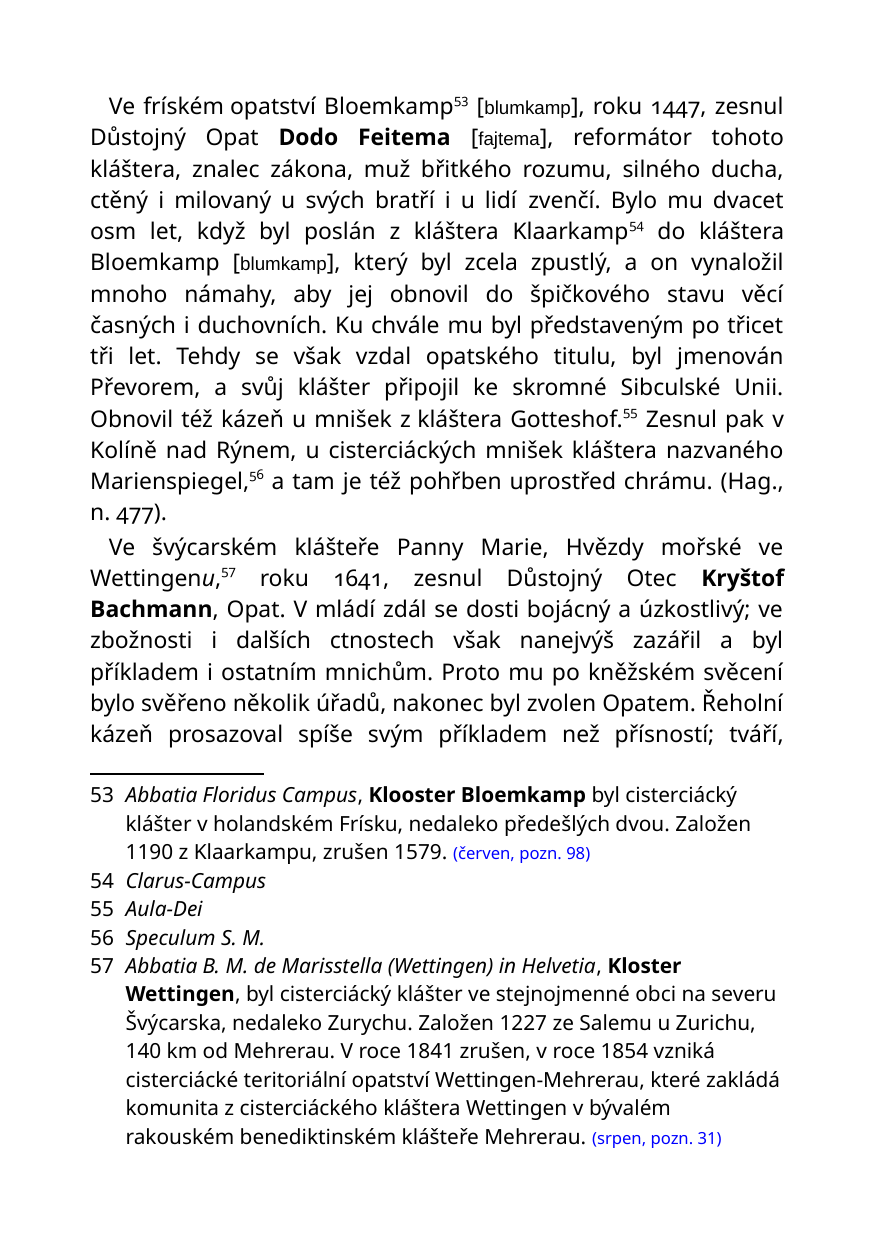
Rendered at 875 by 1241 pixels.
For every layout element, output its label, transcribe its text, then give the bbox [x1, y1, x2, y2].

text Aula-Dei [90, 894, 784, 923]
text Abbatia Floridus Campus, Klooster Bloemkamp byl cisterciácký klášter v holandském Frísku, nedaleko předešlých dvou. Založen 1190 z Klaarkampu, zrušen 1579. (červen, pozn. 98) [90, 781, 784, 866]
text Clarus-Campus [90, 866, 784, 894]
text Abbatia B. M. de Marisstella (Wettingen) in Helvetia, Kloster Wettingen, byl cisterciácký klášter ve stejnojmenné obci na severu Švýcarska, nedaleko Zurychu. Založen 1227 ze Salemu u Zurichu, 140 km od Mehrerau. V roce 1841 zrušen, v roce 1854 vzniká cisterciácké teritoriální opatství Wettingen-Mehrerau, které zakládá komunita z cisterciáckého kláštera Wettingen v bývalém rakouském benediktinském klášteře Mehrerau. (srpen, pozn. 31) [90, 951, 784, 1150]
text Ve švýcarském klášteře Panny Marie, Hvězdy mořské ve Wettingenu, roku 1641, zesnul Důstojný Otec Kryštof Bachmann, Opat. V mládí zdál se dosti bojácný a úzkostlivý; ve zbožnosti i dalších ctnostech však nanejvýš zazářil a byl příkladem i ostatním mnichům. Proto mu po kněžském svěcení bylo svěřeno několik úřadů, nakonec byl zvolen Opatem. Řeholní kázeň prosazoval spíše svým příkladem než přísností; tváří, [90, 531, 784, 749]
text Speculum S. M. [90, 923, 784, 951]
text Ve fríském opatství Bloemkamp [blumkamp], roku 1447, zesnul Důstojný Opat Dodo Feitema [fajtema], reformátor tohoto kláštera, znalec zákona, muž břitkého rozumu, silného ducha, ctěný i milovaný u svých bratří i u lidí zvenčí. Bylo mu dvacet osm let, když byl poslán z kláštera Klaarkamp do kláštera Bloemkamp [blumkamp], který byl zcela zpustlý, a on vynaložil mnoho námahy, aby jej obnovil do špičkového stavu věcí časných i duchovních. Ku chvále mu byl představeným po třicet tři let. Tehdy se však vzdal opatského titulu, byl jmenován Převorem, a svůj klášter připojil ke skromné Sibculské Unii. Obnovil též kázeň u mnišek z kláštera Gotteshof. Zesnul pak v Kolíně nad Rýnem, u cisterciáckých mnišek kláštera nazvaného Marienspiegel, a tam je též pohřben uprostřed chrámu. (Hag., n. 477). [90, 90, 784, 527]
